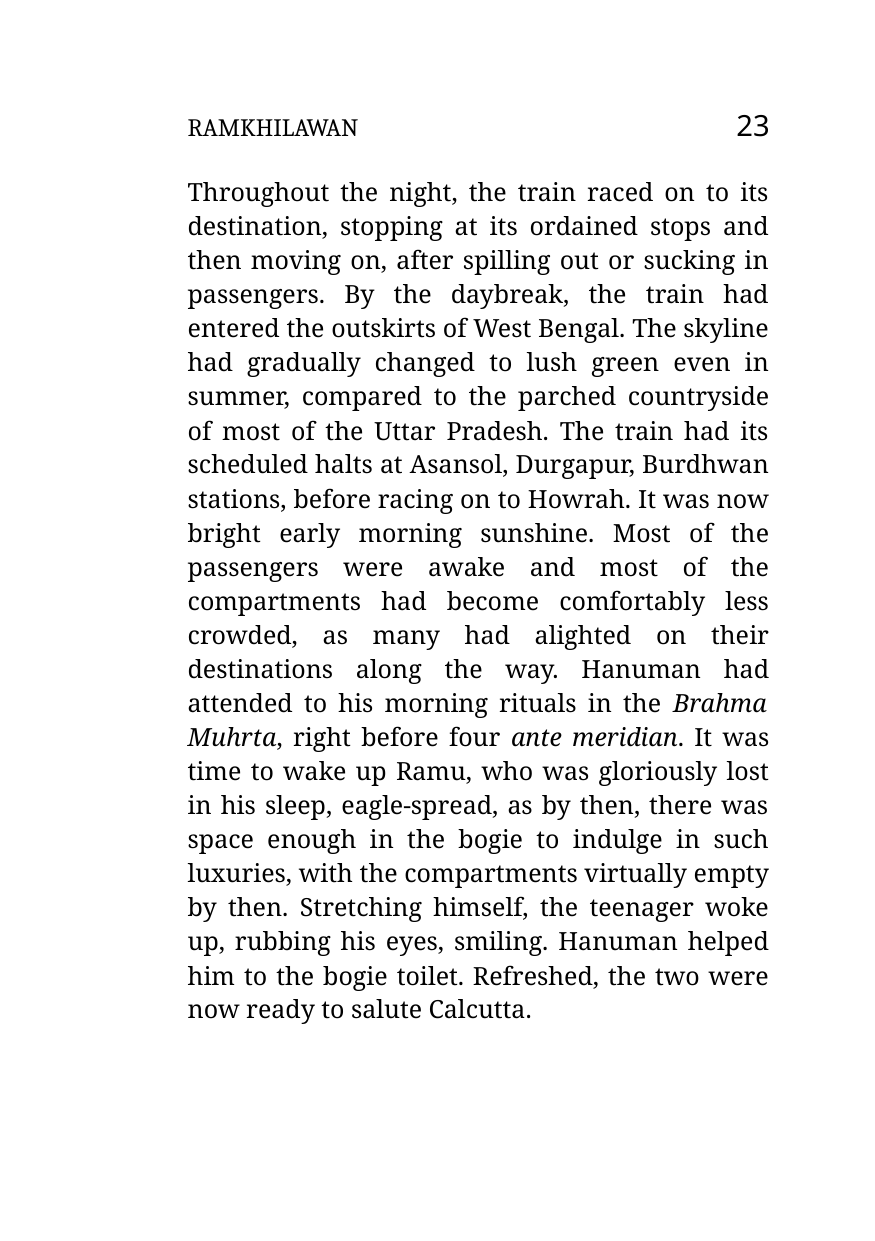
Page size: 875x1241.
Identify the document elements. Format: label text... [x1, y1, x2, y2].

text Throughout the night, the train raced on to its destination, stopping at its ordained stops and then moving on, after spilling out or sucking in passengers. By the daybreak, the train had entered the outskirts of West Bengal. The skyline had gradually changed to lush green even in summer, compared to the parched countryside of most of the Uttar Pradesh. The train had its scheduled halts at Asansol, Durgapur, Burdhwan stations, before racing on to Howrah. It was now bright early morning sunshine. Most of the passengers were awake and most of the compartments had become comfortably less crowded, as many had alighted on their destinations along the way. Hanuman had attended to his morning rituals in the Brahma Muhrta, right before four ante meridian. It was time to wake up Ramu, who was gloriously lost in his sleep, eagle-spread, as by then, there was space enough in the bogie to indulge in such luxuries, with the compartments virtually empty by then. Stretching himself, the teenager woke up, rubbing his eyes, smiling. Hanuman helped him to the bogie toilet. Refreshed, the two were now ready to salute Calcutta. [187, 175, 769, 1026]
